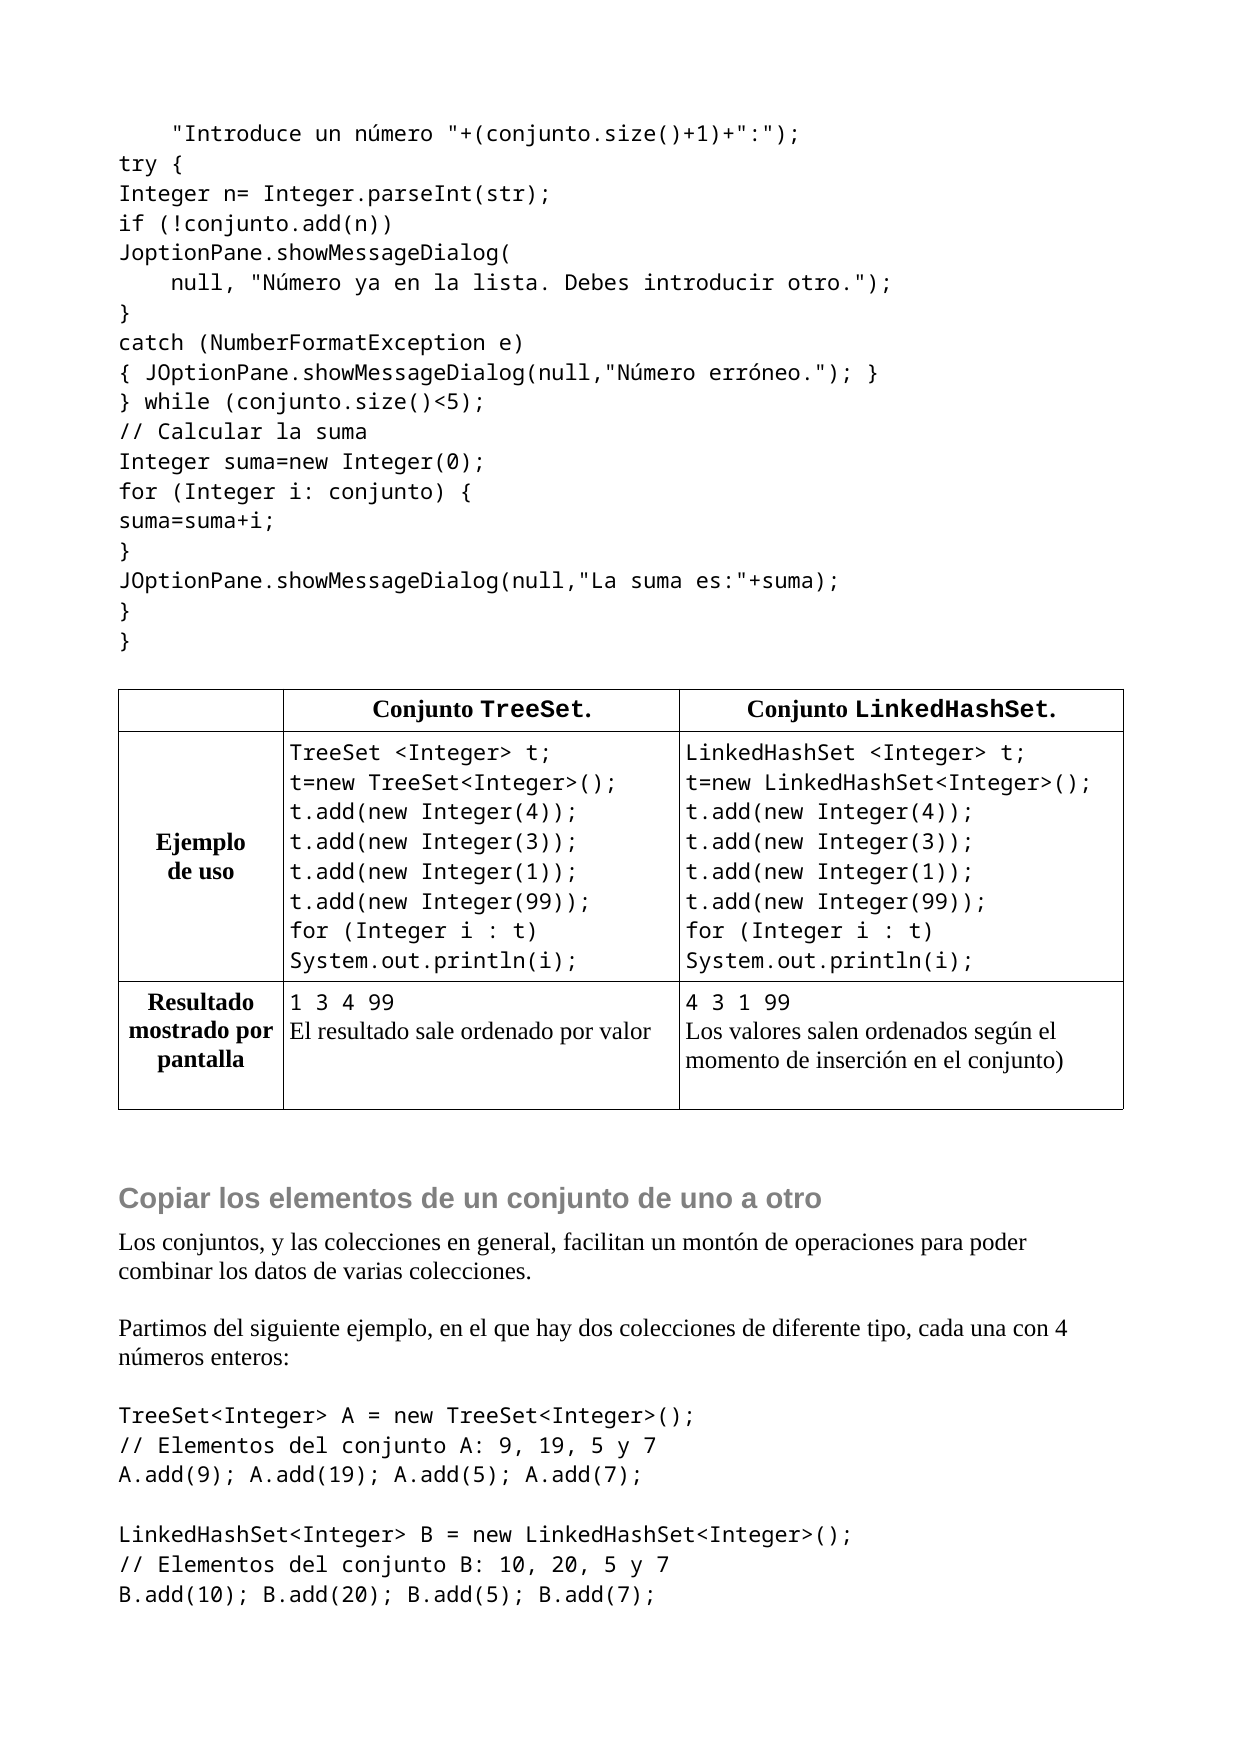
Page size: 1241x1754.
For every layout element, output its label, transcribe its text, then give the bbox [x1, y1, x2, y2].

text LinkedHashSet<Integer> B = new LinkedHashSet<Integer>(); [118, 1519, 1122, 1549]
text null, "Número ya en la lista. Debes introducir otro."); [118, 267, 1122, 297]
text } [118, 535, 1122, 565]
text suma=suma+i; [118, 505, 1122, 535]
text Partimos del siguiente ejemplo, en el que hay dos colecciones de diferente tipo, cada una con 4 números enteros: [118, 1313, 1122, 1371]
table_cell TreeSet <Integer> t; t=new TreeSet<Integer>(); t.add(new Integer(4)); t.add(new Integer(3)); t.add(new Integer(1)); t.add(new Integer(99)); for (Integer i : t) System.out.println(i); [284, 732, 679, 981]
table_cell Resultado mostrado por pantalla [119, 982, 283, 1109]
text // Calcular la suma [118, 416, 1122, 446]
text if (!conjunto.add(n)) [118, 207, 1122, 237]
table_cell LinkedHashSet <Integer> t; t=new LinkedHashSet<Integer>(); t.add(new Integer(4)); t.add(new Integer(3)); t.add(new Integer(1)); t.add(new Integer(99)); for (Integer i : t) System.out.println(i); [680, 732, 1123, 981]
text catch (NumberFormatException e) [118, 327, 1122, 356]
table_header Conjunto LinkedHashSet. [680, 690, 1123, 731]
text TreeSet<Integer> A = new TreeSet<Integer>(); [118, 1400, 1122, 1429]
table_cell 1 3 4 99 El resultado sale ordenado por valor [284, 982, 679, 1109]
table_header [119, 690, 283, 731]
table_header Conjunto TreeSet. [284, 690, 679, 731]
text } while (conjunto.size()<5); [118, 386, 1122, 416]
text Integer n= Integer.parseInt(str); [118, 178, 1122, 207]
text } [118, 297, 1122, 327]
text Integer suma=new Integer(0); [118, 446, 1122, 476]
text "Introduce un número "+(conjunto.size()+1)+":"); [118, 118, 1122, 148]
text JOptionPane.showMessageDialog(null,"La suma es:"+suma); [118, 565, 1122, 595]
text // Elementos del conjunto B: 10, 20, 5 y 7 [118, 1549, 1122, 1578]
subtitle Copiar los elementos de un conjunto de uno a otro [118, 1181, 1122, 1215]
table_cell 4 3 1 99 Los valores salen ordenados según el momento de inserción en el conjunto) [680, 982, 1123, 1109]
text } [118, 624, 1122, 654]
table_cell Ejemplo de uso [119, 732, 283, 981]
text B.add(10); B.add(20); B.add(5); B.add(7); [118, 1578, 1122, 1608]
text } [118, 595, 1122, 624]
text // Elementos del conjunto A: 9, 19, 5 y 7 [118, 1429, 1122, 1459]
text Los conjuntos, y las colecciones en general, facilitan un montón de operaciones para poder combinar los datos de varias colecciones. [118, 1227, 1122, 1285]
text A.add(9); A.add(19); A.add(5); A.add(7); [118, 1459, 1122, 1489]
text try { [118, 148, 1122, 178]
text for (Integer i: conjunto) { [118, 476, 1122, 505]
text { JOptionPane.showMessageDialog(null,"Número erróneo."); } [118, 356, 1122, 386]
text JoptionPane.showMessageDialog( [118, 237, 1122, 267]
